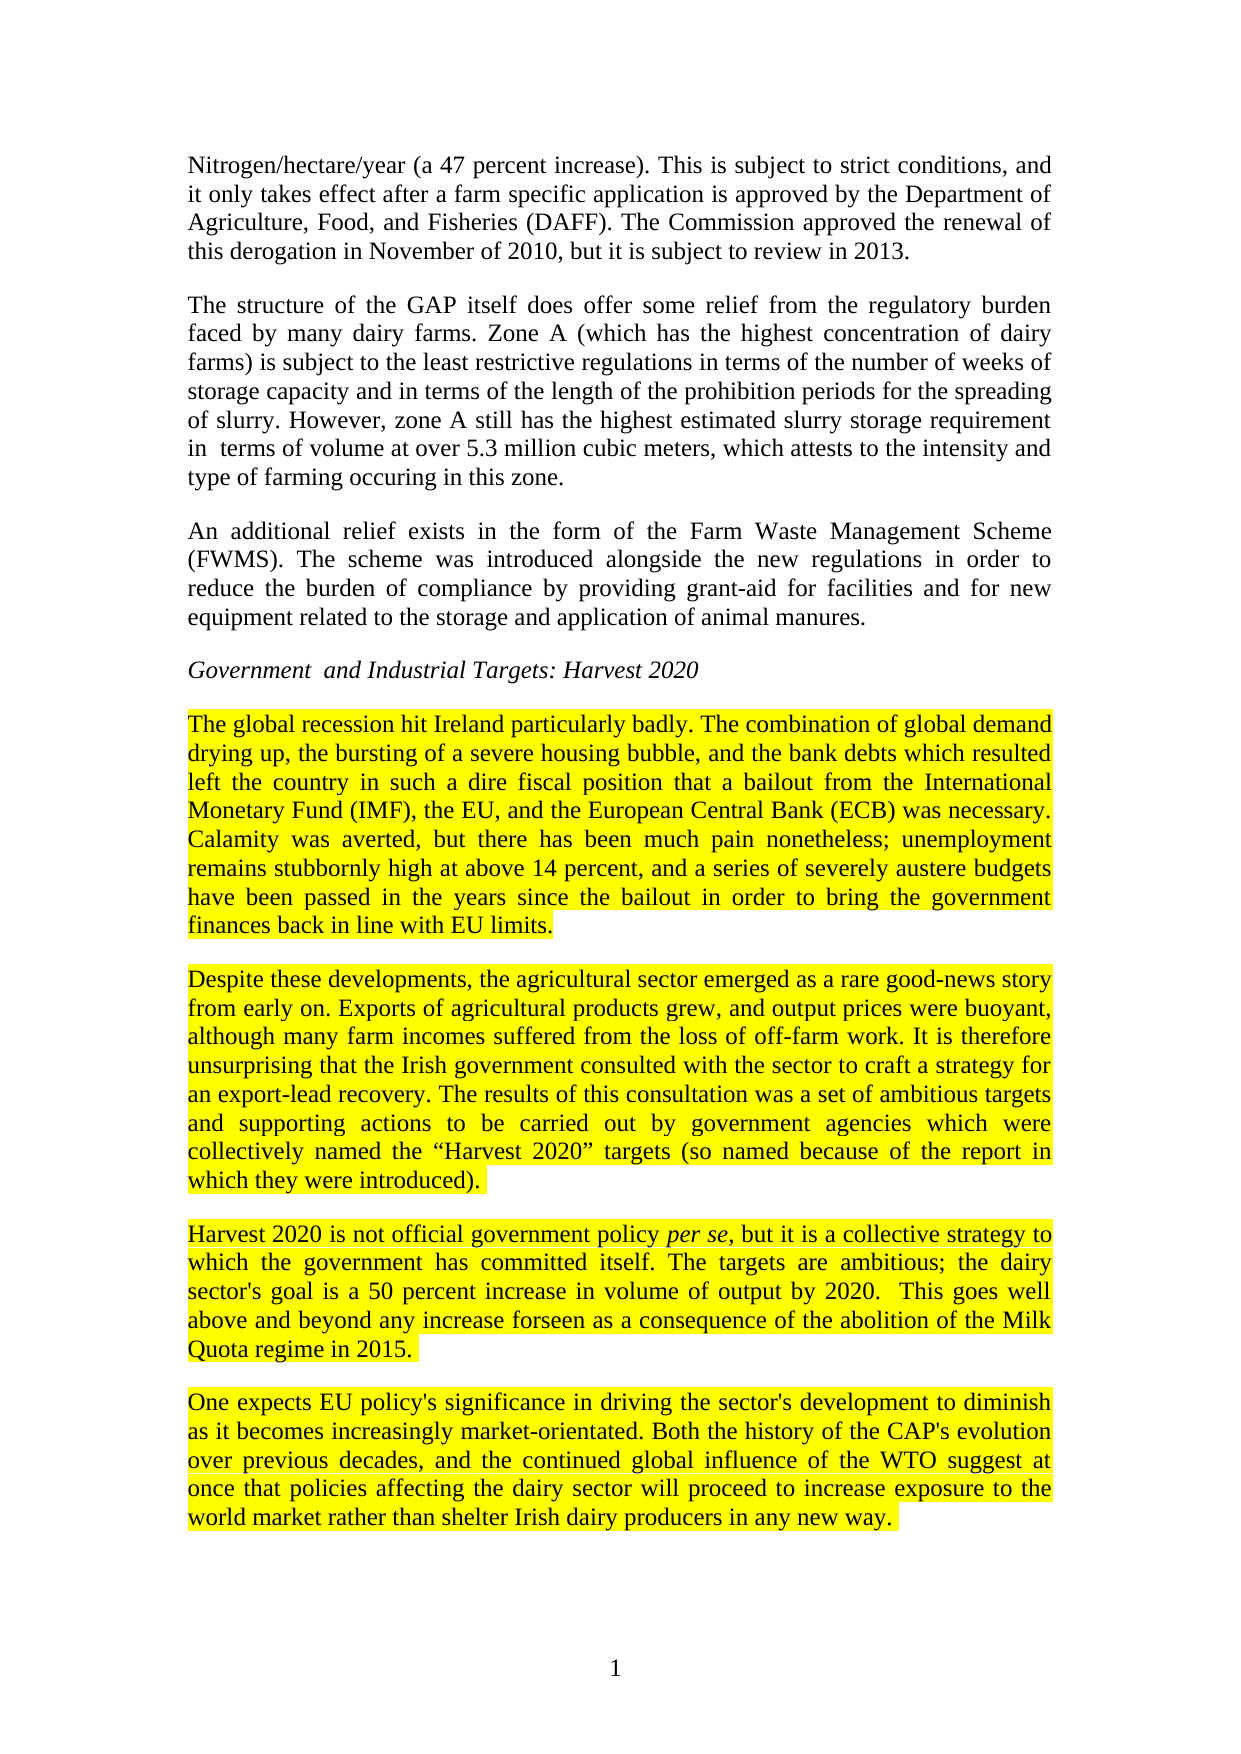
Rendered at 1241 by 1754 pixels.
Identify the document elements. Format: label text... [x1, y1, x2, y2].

text Harvest 2020 is not official government policy per se, but it is a collective strategy to which the government has committed itself. The targets are ambitious; the dairy sector's goal is a 50 percent increase in volume of output by 2020. This goes well above and beyond any increase forseen as a consequence of the abolition of the Milk Quota regime in 2015. [187, 1219, 1053, 1362]
text Nitrogen/hectare/year (a 47 percent increase). This is subject to strict conditions, and it only takes effect after a farm specific application is approved by the Department of Agriculture, Food, and Fisheries (DAFF). The Commission approved the renewal of this derogation in November of 2010, but it is subject to review in 2013. [187, 150, 1053, 265]
text The global recession hit Ireland particularly badly. The combination of global demand drying up, the bursting of a severe housing bubble, and the bank debts which resulted left the country in such a dire fiscal position that a bailout from the International Monetary Fund (IMF), the EU, and the European Central Bank (ECB) was necessary. Calamity was averted, but there has been much pain nonetheless; unemployment remains stubbornly high at above 14 percent, and a series of severely austere budgets have been passed in the years since the bailout in order to bring the government finances back in line with EU limits. [187, 709, 1053, 939]
text One expects EU policy's significance in driving the sector's development to diminish as it becomes increasingly market-orientated. Both the history of the CAP's evolution over previous decades, and the continued global influence of the WTO suggest at once that policies affecting the dairy sector will proceed to increase exposure to the world market rather than shelter Irish dairy producers in any new way. [187, 1387, 1053, 1531]
subtitle Government and Industrial Targets: Harvest 2020 [187, 656, 1053, 684]
text An additional relief exists in the form of the Farm Waste Management Scheme (FWMS). The scheme was introduced alongside the new regulations in order to reduce the burden of compliance by providing grant-aid for facilities and for new equipment related to the storage and application of animal manures. [187, 516, 1053, 631]
text The structure of the GAP itself does offer some relief from the regulatory burden faced by many dairy farms. Zone A (which has the highest concentration of dairy farms) is subject to the least restrictive regulations in terms of the number of weeks of storage capacity and in terms of the length of the prohibition periods for the spreading of slurry. However, zone A still has the highest estimated slurry storage requirement in terms of volume at over 5.3 million cubic meters, which attests to the intensity and type of farming occuring in this zone. [187, 290, 1053, 491]
text Despite these developments, the agricultural sector emerged as a rare good-news story from early on. Exports of agricultural products grew, and output prices were buoyant, although many farm incomes suffered from the loss of off-farm work. It is therefore unsurprising that the Irish government consulted with the sector to craft a strategy for an export-lead recovery. The results of this consultation was a set of ambitious targets and supporting actions to be carried out by government agencies which were collectively named the “Harvest 2020” targets (so named because of the report in which they were introduced). [187, 964, 1053, 1194]
